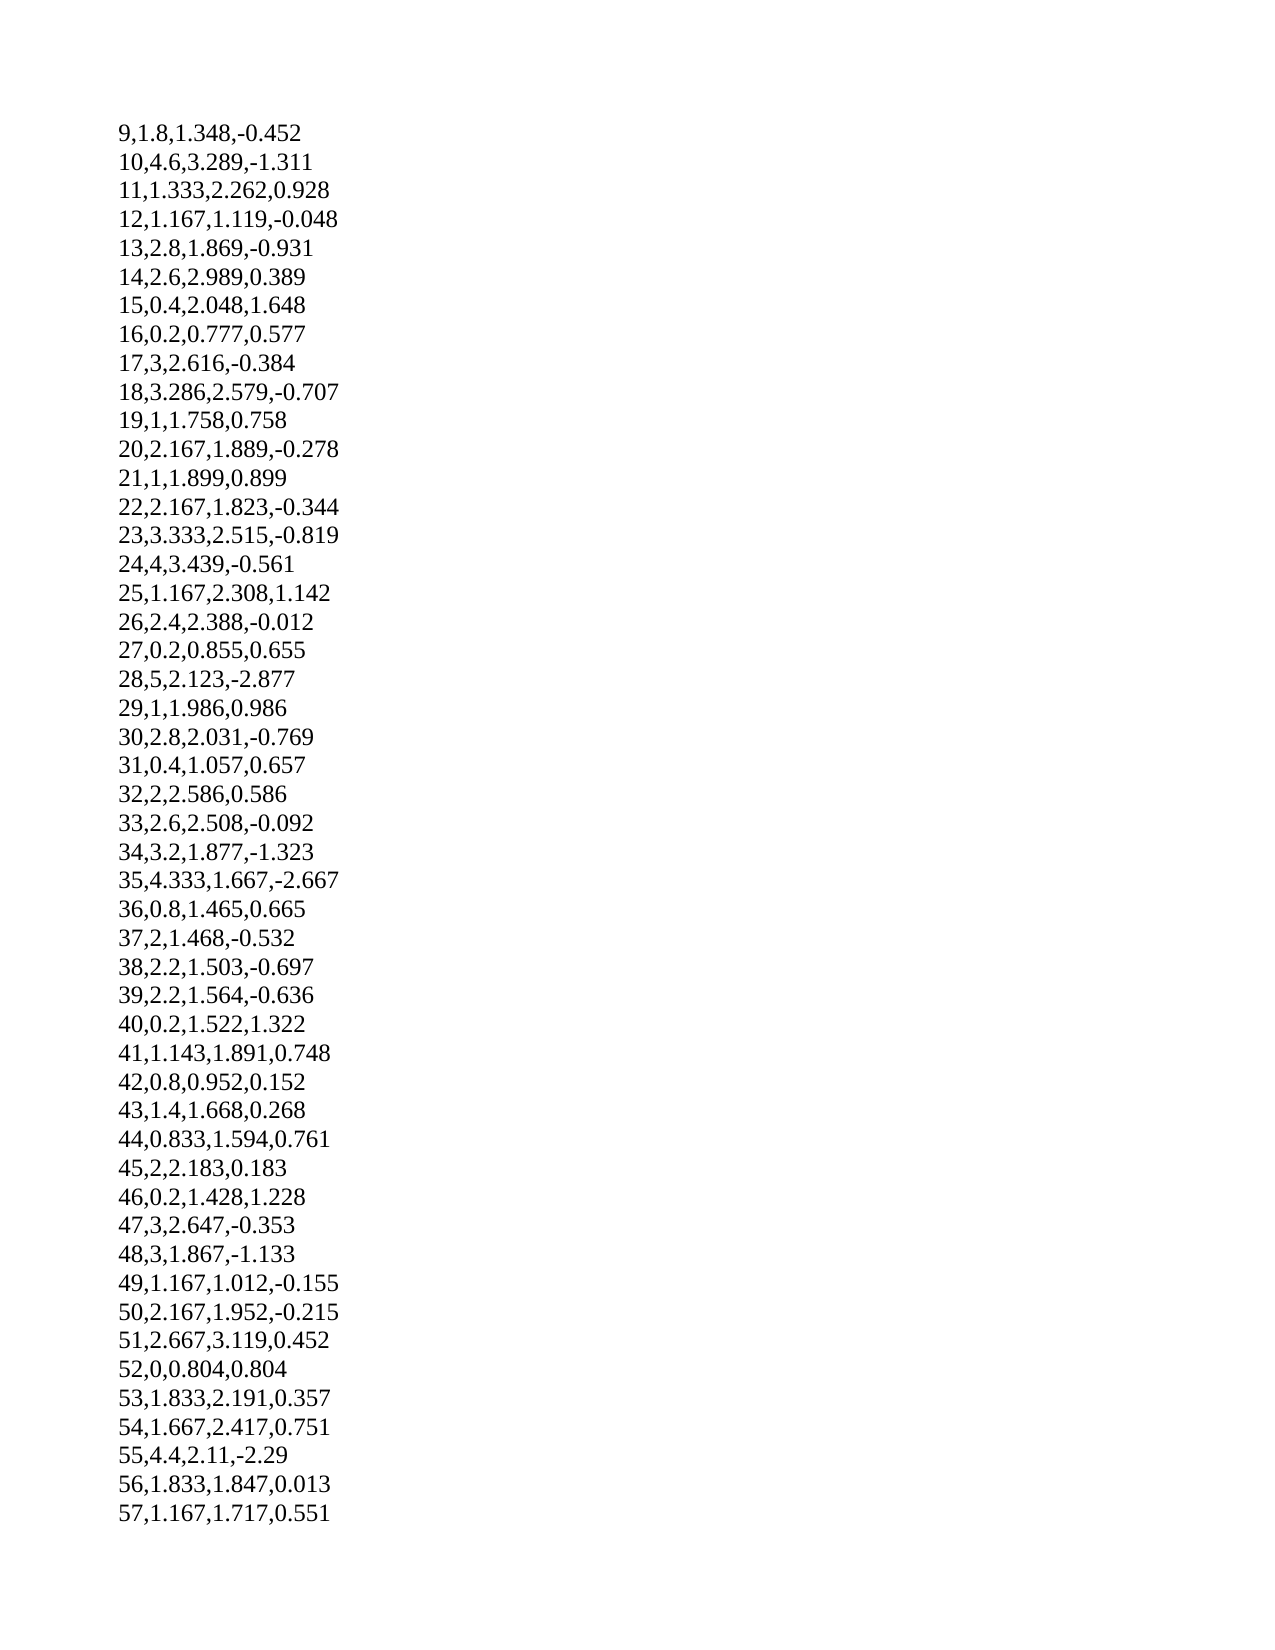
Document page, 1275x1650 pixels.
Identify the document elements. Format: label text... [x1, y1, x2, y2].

text 35,4.333,1.667,-2.667 [118, 866, 1157, 894]
text 21,1,1.899,0.899 [118, 463, 1157, 492]
text 46,0.2,1.428,1.228 [118, 1182, 1157, 1211]
text 13,2.8,1.869,-0.931 [118, 233, 1157, 262]
text 40,0.2,1.522,1.322 [118, 1009, 1157, 1038]
text 42,0.8,0.952,0.152 [118, 1067, 1157, 1096]
text 10,4.6,3.289,-1.311 [118, 147, 1157, 176]
text 38,2.2,1.503,-0.697 [118, 952, 1157, 981]
text 26,2.4,2.388,-0.012 [118, 607, 1157, 636]
text 28,5,2.123,-2.877 [118, 664, 1157, 693]
text 57,1.167,1.717,0.551 [118, 1498, 1157, 1527]
text 37,2,1.468,-0.532 [118, 923, 1157, 952]
text 48,3,1.867,-1.133 [118, 1239, 1157, 1268]
text 16,0.2,0.777,0.577 [118, 319, 1157, 348]
text 15,0.4,2.048,1.648 [118, 291, 1157, 319]
text 23,3.333,2.515,-0.819 [118, 521, 1157, 549]
text 36,0.8,1.465,0.665 [118, 894, 1157, 923]
text 18,3.286,2.579,-0.707 [118, 377, 1157, 406]
text 39,2.2,1.564,-0.636 [118, 981, 1157, 1009]
text 32,2,2.586,0.586 [118, 779, 1157, 808]
text 44,0.833,1.594,0.761 [118, 1124, 1157, 1153]
text 14,2.6,2.989,0.389 [118, 262, 1157, 291]
text 43,1.4,1.668,0.268 [118, 1096, 1157, 1124]
text 17,3,2.616,-0.384 [118, 348, 1157, 377]
text 55,4.4,2.11,-2.29 [118, 1441, 1157, 1469]
text 45,2,2.183,0.183 [118, 1153, 1157, 1182]
text 54,1.667,2.417,0.751 [118, 1412, 1157, 1441]
text 22,2.167,1.823,-0.344 [118, 492, 1157, 521]
text 12,1.167,1.119,-0.048 [118, 204, 1157, 233]
text 11,1.333,2.262,0.928 [118, 176, 1157, 204]
text 50,2.167,1.952,-0.215 [118, 1297, 1157, 1326]
text 29,1,1.986,0.986 [118, 693, 1157, 722]
text 27,0.2,0.855,0.655 [118, 636, 1157, 664]
text 33,2.6,2.508,-0.092 [118, 808, 1157, 837]
text 56,1.833,1.847,0.013 [118, 1469, 1157, 1498]
text 9,1.8,1.348,-0.452 [118, 118, 1157, 147]
text 25,1.167,2.308,1.142 [118, 578, 1157, 607]
text 34,3.2,1.877,-1.323 [118, 837, 1157, 866]
text 31,0.4,1.057,0.657 [118, 751, 1157, 779]
text 49,1.167,1.012,-0.155 [118, 1268, 1157, 1297]
text 41,1.143,1.891,0.748 [118, 1038, 1157, 1067]
text 19,1,1.758,0.758 [118, 406, 1157, 434]
text 47,3,2.647,-0.353 [118, 1211, 1157, 1239]
text 30,2.8,2.031,-0.769 [118, 722, 1157, 751]
text 51,2.667,3.119,0.452 [118, 1326, 1157, 1354]
text 24,4,3.439,-0.561 [118, 549, 1157, 578]
text 20,2.167,1.889,-0.278 [118, 434, 1157, 463]
text 53,1.833,2.191,0.357 [118, 1383, 1157, 1412]
text 52,0,0.804,0.804 [118, 1354, 1157, 1383]
